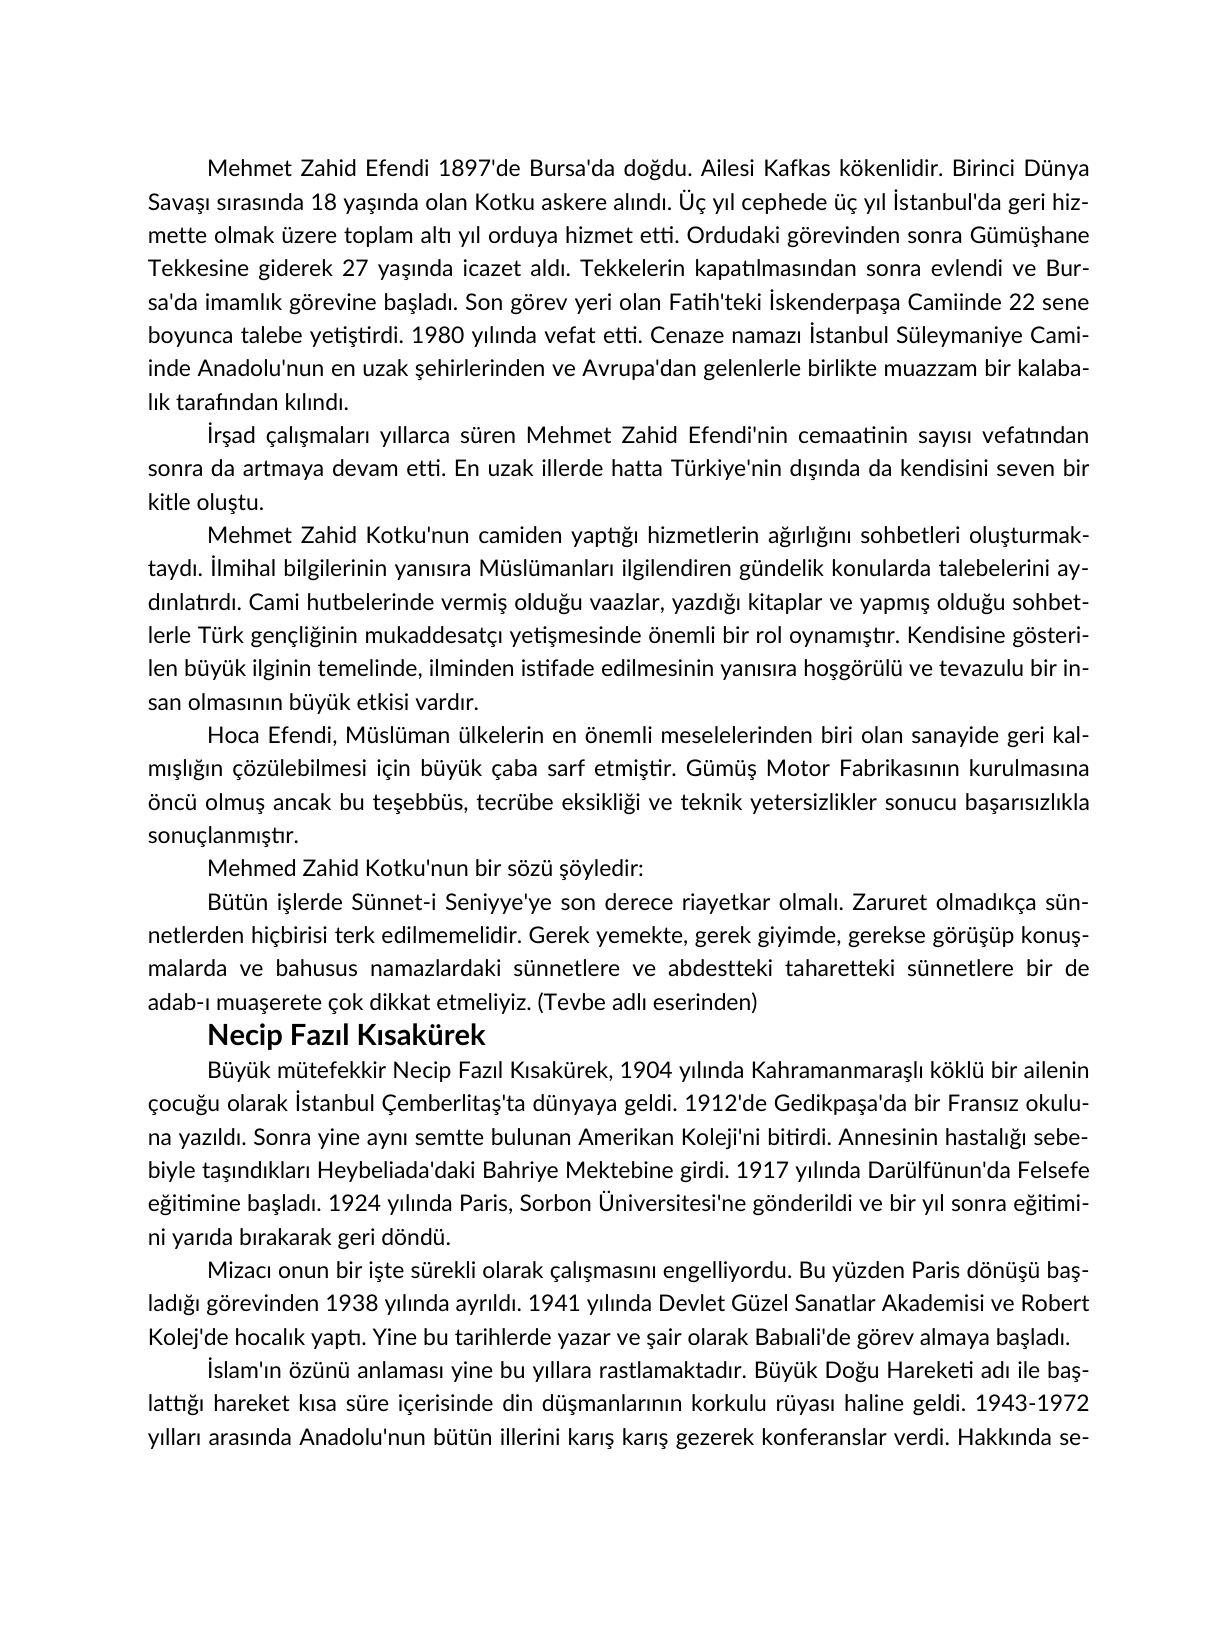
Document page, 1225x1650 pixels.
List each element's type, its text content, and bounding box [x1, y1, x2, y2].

text Mi­za­cı onun bir iş­te sü­rek­li ola­rak ça­lış­ma­sı­nı en­gel­li­yor­du. Bu yüz­den Pa­ris dö­nü­şü baş­la­dı­ğı gö­re­vin­den 1938 yı­lın­da ay­rıl­dı. 1941 yı­lın­da Dev­let Gü­zel Sa­nat­lar Aka­de­mi­si ve Ro­bert Ko­lej'de ho­ca­lık yap­tı. Yi­ne bu ta­rih­ler­de ya­zar ve şa­ir ola­rak Ba­bı­ali'de gö­rev al­ma­ya baş­la­dı. [148, 1252, 1090, 1352]
text Ne­cip Fa­zıl Kı­sa­kü­rek [148, 1017, 1090, 1052]
text Ho­ca Efen­di, Müs­lü­man ül­ke­le­rin en önem­li me­se­le­le­rin­den bi­ri olan sa­na­yi­de ge­ri kal­mış­lı­ğı­n çö­zü­le­bil­me­si için bü­yük ça­ba sarf et­miş­tir. Gü­müş Mo­tor Fab­ri­ka­sı­nın ku­rul­ma­sı­na ön­cü ol­muş an­cak bu te­şeb­büs, tec­rü­be ek­sik­li­ği ve tek­nik ye­ter­siz­lik­ler so­nu­cu ba­şa­rı­sız­lık­la so­nuç­lan­mış­tır. [148, 717, 1090, 850]
text Bü­yük mü­te­fek­kir Ne­cip Fa­zıl Kı­sa­kü­rek, 1904 yı­lın­da Kah­ra­man­ma­raş­lı kök­lü bir ai­le­nin ço­cu­ğu ola­rak İs­tan­bul Çem­ber­li­taş'ta dün­ya­ya gel­di. 1912'de Ge­dik­pa­şa'da bir Fran­sız oku­lu­na ya­zıl­dı. Son­ra yi­ne ay­nı semt­te bu­lu­nan Ame­ri­kan Ko­le­ji'ni bi­tir­di. An­ne­si­nin has­ta­lı­ğı se­be­biy­le ta­şın­dık­la­rı Hey­be­li­ada'da­ki Bah­ri­ye Mek­te­bi­ne gir­di. 1917 yı­lın­da Da­rül­fü­nun'da Fel­se­fe eği­ti­mi­ne baş­la­dı. 1924 yı­lın­da Pa­ris, Sor­bon Üni­ver­si­te­si'ne gön­de­ril­di ve bir yıl son­ra eği­ti­mi­ni ya­rı­da bı­ra­ka­rak ge­ri dön­dü. [148, 1052, 1090, 1252]
text İr­şad ça­lış­ma­la­rı yıl­lar­ca sü­ren Meh­met Za­hid Efen­di'nin ce­ma­ati­nin sa­yı­sı ve­fa­tın­dan son­ra da art­ma­ya de­vam et­ti. En uzak il­ler­de hat­ta Tür­ki­ye'nin dı­şın­da da ken­di­si­ni se­ven bir kit­le oluş­tu. [148, 417, 1090, 517]
text Bü­tün iş­ler­de Sün­net-i Sen­iy­ye'­ye son de­re­ce ri­ayet­kar ol­ma­lı. Za­ru­ret ol­ma­dık­ça sün­net­ler­den hiç­bi­ri­si ter­k e­dil­me­me­li­dir. Ge­rek ye­mek­te, ge­rek gi­yim­de, ge­rek­se gö­rü­şüp ko­nuş­ma­lar­da ve ba­hu­sus na­maz­lar­da­ki sün­net­le­re ve ab­dest­te­ki ta­ha­ret­te­ki sün­net­le­re bir­ de adab-ı mu­aşe­re­te çok dik­kat et­me­li­yiz. (Tev­be ad­lı ese­rin­den) [148, 883, 1090, 1017]
text Meh­met Za­hid Efen­di 1897'de Bur­sa'da doğ­du. Ai­le­si Kaf­kas kö­ken­li­dir. Bi­rin­ci Dün­ya Sa­va­şı sı­ra­sın­da 18 ya­şın­da olan Kot­ku as­ke­re alın­dı. Üç yıl cep­he­de üç yıl İs­tan­bul'da ge­ri hiz­met­te ol­mak üze­re top­lam al­tı yıl or­du­ya hiz­met et­ti. Or­du­da­ki gö­re­vin­den son­ra Gü­müş­ha­ne Tek­ke­si­ne gi­de­rek 27 ya­şın­da ica­zet al­dı. Tek­ke­le­rin ka­pa­tıl­ma­sın­dan son­ra ev­len­di ve Bur­sa'da imam­lık gö­re­vi­ne baş­la­dı. Son gö­rev ye­ri olan Fa­tih'te­ki İs­ken­der­pa­şa Ca­mi­in­de 22 se­ne bo­yun­ca ta­le­be ye­tiş­tir­di. 1980 yı­lın­da ve­fat et­ti. Ce­na­ze na­ma­zı İs­tan­bul Sü­ley­ma­ni­ye Ca­mi­in­de Ana­do­lu'nun en uzak şe­hir­le­rin­den ve Av­ru­pa'dan ge­len­ler­le bir­lik­te mu­az­zam bir ka­la­ba­lık ta­ra­fın­dan kı­lın­dı. [148, 150, 1090, 417]
text Meh­med Za­hid Kot­ku'nun bir sö­zü şöy­le­dir: [148, 850, 1090, 883]
text Meh­met Za­hid Kot­ku'nun ca­mi­den yap­tı­ğı hiz­met­le­rin ağır­lı­ğı­nı soh­bet­le­ri oluş­tur­mak­tay­dı. İl­mi­hal bil­gi­le­ri­nin ya­nı­sı­ra Müs­lü­man­la­rı il­gi­len­di­ren gün­de­lik ko­nu­lar­da ta­le­be­le­ri­ni ay­dın­la­tır­dı. Ca­mi hut­be­le­rin­de ver­miş ol­du­ğu va­az­lar, yaz­dı­ğı ki­tap­lar ve yap­mış ol­du­ğu soh­bet­ler­le Türk genç­li­ği­nin mu­kad­de­sat­çı ye­tiş­me­sin­de önem­li bir rol oy­na­mış­tır. Ken­di­si­ne gös­te­ri­len bü­yük il­gi­nin te­me­lin­de, il­min­den is­ti­fa­de edil­me­si­nin ya­nı­sı­ra hoş­gö­rü­lü ve te­va­zu­lu bir in­san ol­ma­sı­nın bü­yük et­ki­si var­dır. [148, 517, 1090, 717]
text İs­la­m'ın özü­nü an­la­ma­sı yi­ne bu yıl­la­ra rast­la­mak­ta­dır. Bü­yük Do­ğu Ha­re­ke­ti adı ile baş­lat­tı­ğı ha­re­ket kı­sa sü­re içe­ri­sin­de din düş­man­la­rı­nın kor­ku­lu rü­ya­sı ha­li­ne gel­di. 1943-1972 yıl­la­rı ara­sın­da Ana­do­lu'nun bü­tün il­le­ri­ni ka­rış ka­rış ge­ze­rek kon­fe­rans­lar ver­di. Hak­kın­da se­ [148, 1352, 1090, 1452]
